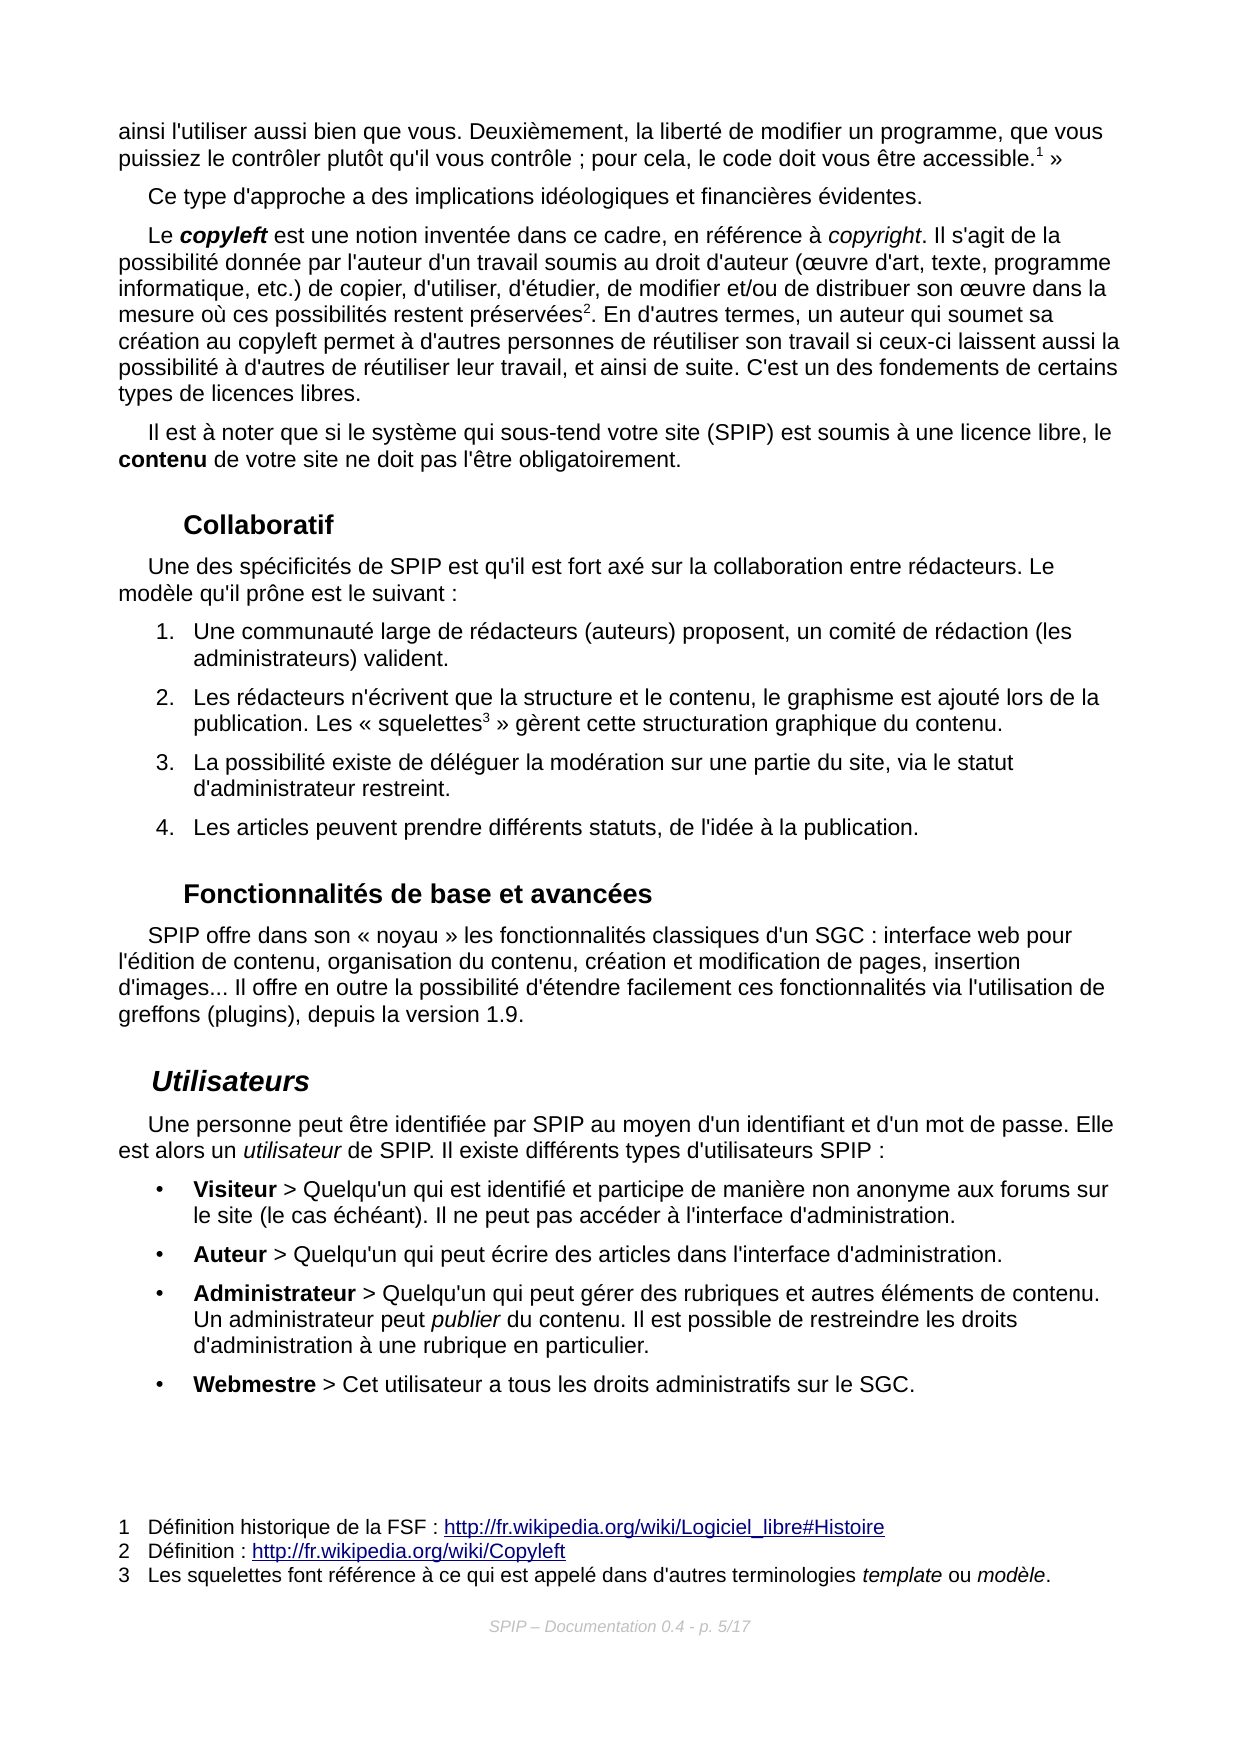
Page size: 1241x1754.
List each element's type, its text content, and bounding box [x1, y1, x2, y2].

subtitle Collaboratif [183, 509, 1122, 541]
list La possibilité existe de déléguer la modération sur une partie du site, via le statut d'administrateur restreint. [156, 749, 1122, 801]
list Une communauté large de rédacteurs (auteurs) proposent, un comité de rédaction (les administrateurs) valident. [156, 618, 1122, 671]
text Définition historique de la FSF : http://fr.wikipedia.org/wiki/Logiciel_libre#Histoire [118, 1515, 1122, 1539]
text Une personne peut être identifiée par SPIP au moyen d'un identifiant et d'un mot de passe. Elle est alors un utilisateur de SPIP. Il existe différents types d'utilisateurs SPIP : [118, 1111, 1122, 1163]
list Webmestre > Cet utilisateur a tous les droits administratifs sur le SGC. [156, 1371, 1122, 1398]
text Le copyleft est une notion inventée dans ce cadre, en référence à copyright. Il s'agit de la possibilité donnée par l'auteur d'un travail soumis au droit d'auteur (œuvre d'art, texte, programme informatique, etc.) de copier, d'utiliser, d'étudier, de modifier et/ou de distribuer son œuvre dans la mesure où ces possibilités restent préservées. En d'autres termes, un auteur qui soumet sa création au copyleft permet à d'autres personnes de réutiliser son travail si ceux-ci laissent aussi la possibilité à d'autres de réutiliser leur travail, et ainsi de suite. C'est un des fondements de certains types de licences libres. [118, 222, 1122, 407]
text Ce type d'approche a des implications idéologiques et financières évidentes. [118, 183, 1122, 210]
list Auteur > Quelqu'un qui peut écrire des articles dans l'interface d'administration. [156, 1241, 1122, 1267]
text SPIP offre dans son « noyau » les fonctionnalités classiques d'un SGC : interface web pour l'édition de contenu, organisation du contenu, création et modification de pages, insertion d'images... Il offre en outre la possibilité d'étendre facilement ces fonctionnalités via l'utilisation de greffons (plugins), depuis la version 1.9. [118, 922, 1122, 1027]
list Les articles peuvent prendre différents statuts, de l'idée à la publication. [156, 814, 1122, 840]
subtitle Utilisateurs [151, 1064, 1122, 1098]
text Une des spécificités de SPIP est qu'il est fort axé sur la collaboration entre rédacteurs. Le modèle qu'il prône est le suivant : [118, 553, 1122, 606]
text ainsi l'utiliser aussi bien que vous. Deuxièmement, la liberté de modifier un programme, que vous puissiez le contrôler plutôt qu'il vous contrôle ; pour cela, le code doit vous être accessible. » [118, 118, 1122, 171]
list Les squelettes font référence à ce qui est appelé dans d'autres terminologies template ou modèle. [118, 1563, 1122, 1587]
text Il est à noter que si le système qui sous-tend votre site (SPIP) est soumis à une licence libre, le contenu de votre site ne doit pas l'être obligatoirement. [118, 419, 1122, 472]
list Administrateur > Quelqu'un qui peut gérer des rubriques et autres éléments de contenu. Un administrateur peut publier du contenu. Il est possible de restreindre les droits d'administration à une rubrique en particulier. [156, 1280, 1122, 1359]
list Visiteur > Quelqu'un qui est identifié et participe de manière non anonyme aux forums sur le site (le cas échéant). Il ne peut pas accéder à l'interface d'administration. [156, 1176, 1122, 1228]
subtitle Fonctionnalités de base et avancées [183, 878, 1122, 909]
text Définition : http://fr.wikipedia.org/wiki/Copyleft [118, 1539, 1122, 1563]
list Les rédacteurs n'écrivent que la structure et le contenu, le graphisme est ajouté lors de la publication. Les « squelettes » gèrent cette structuration graphique du contenu. [156, 683, 1122, 736]
